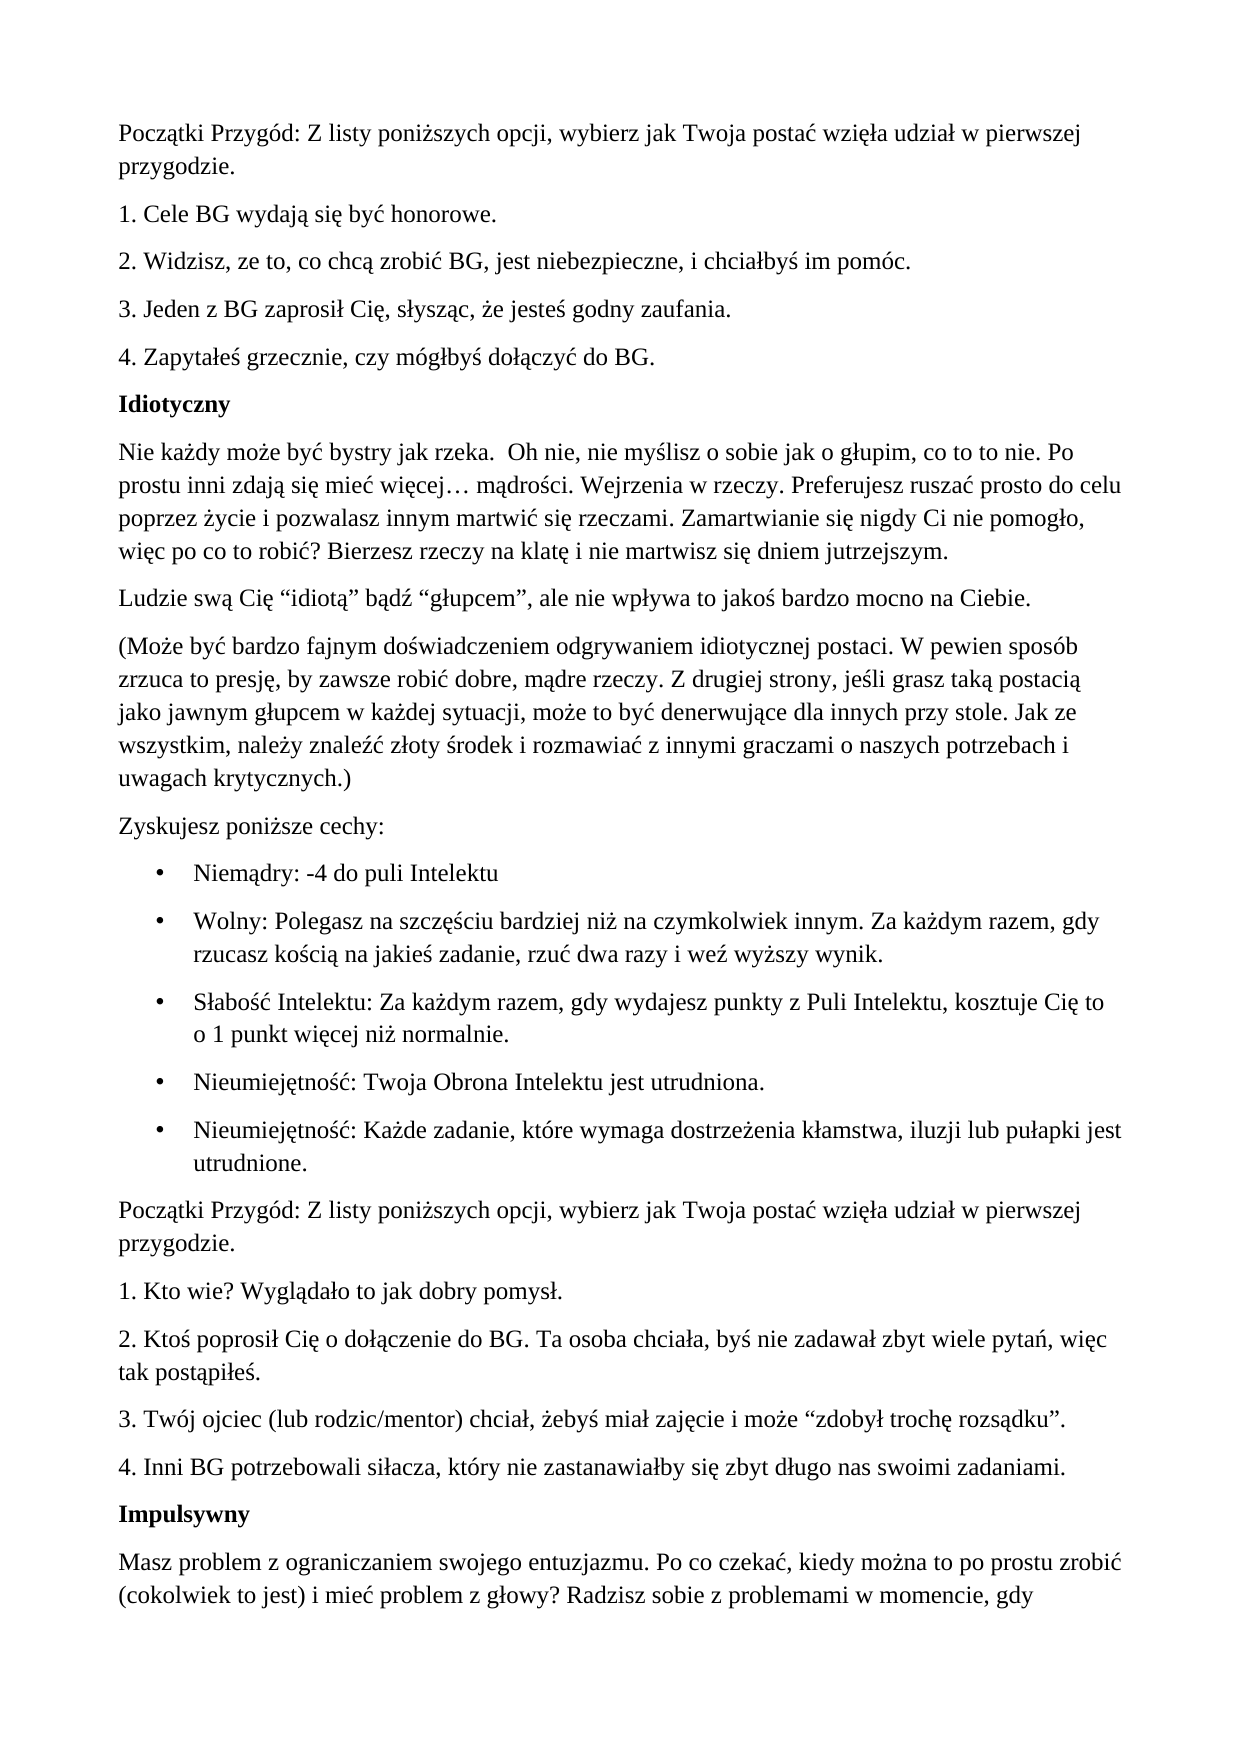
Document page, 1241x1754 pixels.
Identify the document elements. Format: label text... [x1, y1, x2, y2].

text 1. Kto wie? Wyglądało to jak dobry pomysł. [118, 1276, 1122, 1305]
text Impulsywny [118, 1499, 1122, 1528]
text 3. Twój ojciec (lub rodzic/mentor) chciał, żebyś miał zajęcie i może “zdobył trochę rozsądku”. [118, 1404, 1122, 1433]
text 4. Zapytałeś grzecznie, czy mógłbyś dołączyć do BG. [118, 342, 1122, 370]
list Nieumiejętność: Twoja Obrona Intelektu jest utrudniona. [156, 1067, 1122, 1096]
text (Może być bardzo fajnym doświadczeniem odgrywaniem idiotycznej postaci. W pewien sposób zrzuca to presję, by zawsze robić dobre, mądre rzeczy. Z drugiej strony, jeśli grasz taką postacią jako jawnym głupcem w każdej sytuacji, może to być denerwujące dla innych przy stole. Jak ze wszystkim, należy znaleźć złoty środek i rozmawiać z innymi graczami o naszych potrzebach i uwagach krytycznych.) [118, 631, 1122, 792]
list Nieumiejętność: Każde zadanie, które wymaga dostrzeżenia kłamstwa, iluzji lub pułapki jest utrudnione. [156, 1115, 1122, 1177]
text 1. Cele BG wydają się być honorowe. [118, 199, 1122, 227]
text Początki Przygód: Z listy poniższych opcji, wybierz jak Twoja postać wzięła udział w pierwszej przygodzie. [118, 1195, 1122, 1257]
text 3. Jeden z BG zaprosił Cię, słysząc, że jesteś godny zaufania. [118, 294, 1122, 323]
text Zyskujesz poniższe cechy: [118, 811, 1122, 839]
text Masz problem z ograniczaniem swojego entuzjazmu. Po co czekać, kiedy można to po prostu zrobić (cokolwiek to jest) i mieć problem z głowy? Radzisz sobie z problemami w momencie, gdy [118, 1547, 1122, 1609]
text 4. Inni BG potrzebowali siłacza, który nie zastanawiałby się zbyt długo nas swoimi zadaniami. [118, 1452, 1122, 1481]
text Ludzie swą Cię “idiotą” bądź “głupcem”, ale nie wpływa to jakoś bardzo mocno na Ciebie. [118, 583, 1122, 612]
text Nie każdy może być bystry jak rzeka. Oh nie, nie myślisz o sobie jak o głupim, co to to nie. Po prostu inni zdają się mieć więcej… mądrości. Wejrzenia w rzeczy. Preferujesz ruszać prosto do celu poprzez życie i pozwalasz innym martwić się rzeczami. Zamartwianie się nigdy Ci nie pomogło, więc po co to robić? Bierzesz rzeczy na klatę i nie martwisz się dniem jutrzejszym. [118, 437, 1122, 564]
text Idiotyczny [118, 389, 1122, 418]
list Wolny: Polegasz na szczęściu bardziej niż na czymkolwiek innym. Za każdym razem, gdy rzucasz kością na jakieś zadanie, rzuć dwa razy i weź wyższy wynik. [156, 906, 1122, 968]
text Początki Przygód: Z listy poniższych opcji, wybierz jak Twoja postać wzięła udział w pierwszej przygodzie. [118, 118, 1122, 180]
text 2. Widzisz, ze to, co chcą zrobić BG, jest niebezpieczne, i chciałbyś im pomóc. [118, 246, 1122, 275]
text 2. Ktoś poprosił Cię o dołączenie do BG. Ta osoba chciała, byś nie zadawał zbyt wiele pytań, więc tak postąpiłeś. [118, 1324, 1122, 1385]
list Słabość Intelektu: Za każdym razem, gdy wydajesz punkty z Puli Intelektu, kosztuje Cię to o 1 punkt więcej niż normalnie. [156, 987, 1122, 1048]
list Niemądry: -4 do puli Intelektu [156, 858, 1122, 887]
